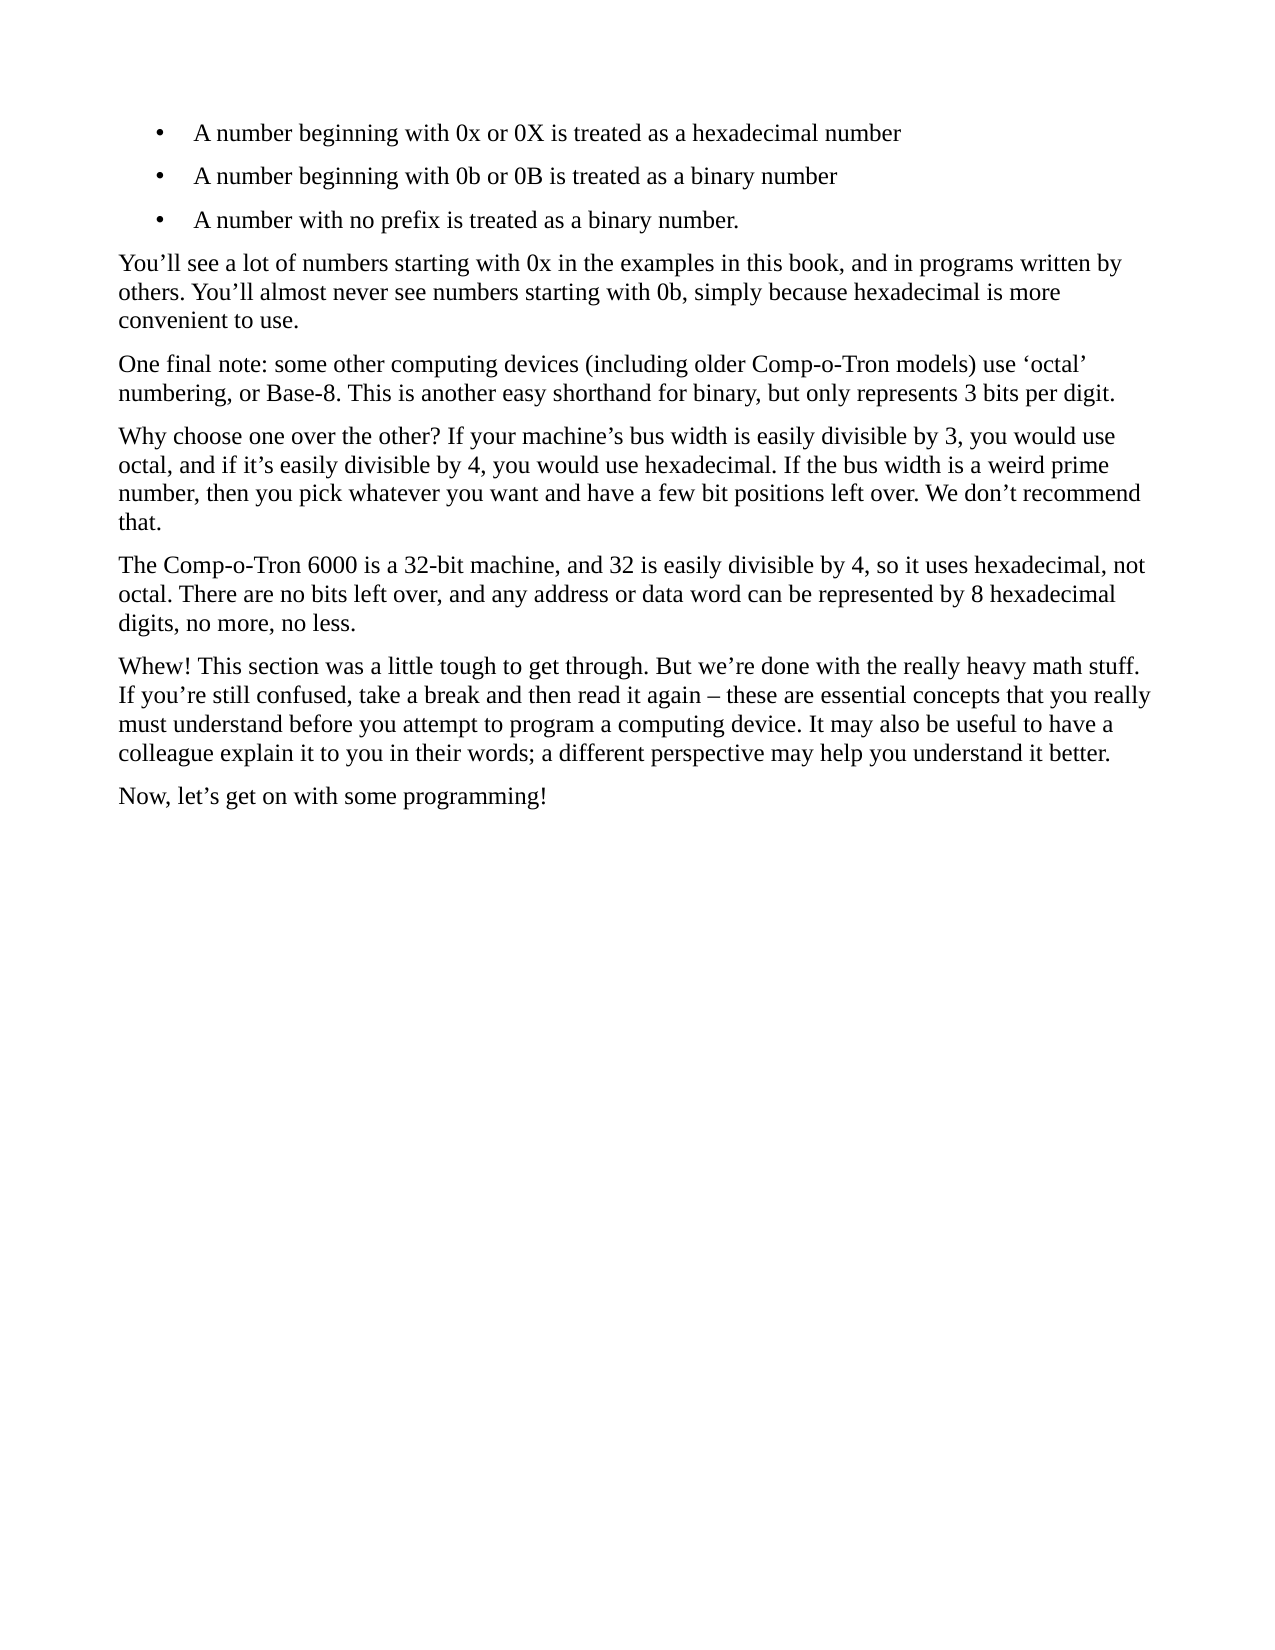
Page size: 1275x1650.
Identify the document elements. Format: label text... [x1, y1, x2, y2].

text Now, let’s get on with some programming! [118, 781, 1157, 810]
text The Comp-o-Tron 6000 is a 32-bit machine, and 32 is easily divisible by 4, so it uses hexadecimal, not octal. There are no bits left over, and any address or data word can be represented by 8 hexadecimal digits, no more, no less. [118, 551, 1157, 637]
list A number beginning with 0x or 0X is treated as a hexadecimal number [156, 118, 1157, 147]
text One final note: some other computing devices (including older Comp-o-Tron models) use ‘octal’ numbering, or Base-8. This is another easy shorthand for binary, but only represents 3 bits per digit. [118, 349, 1157, 406]
text Why choose one over the other? If your machine’s bus width is easily divisible by 3, you would use octal, and if it’s easily divisible by 4, you would use hexadecimal. If the bus width is a weird prime number, then you pick whatever you want and have a few bit positions left over. We don’t recommend that. [118, 421, 1157, 536]
text Whew! This section was a little tough to get through. But we’re done with the really heavy math stuff. If you’re still confused, take a break and then read it again – these are essential concepts that you really must understand before you attempt to program a computing device. It may also be useful to have a colleague explain it to you in their words; a different perspective may help you understand it better. [118, 651, 1157, 766]
list A number beginning with 0b or 0B is treated as a binary number [156, 161, 1157, 190]
list A number with no prefix is treated as a binary number. [156, 205, 1157, 233]
text You’ll see a lot of numbers starting with 0x in the examples in this book, and in programs written by others. You’ll almost never see numbers starting with 0b, simply because hexadecimal is more convenient to use. [118, 248, 1157, 334]
